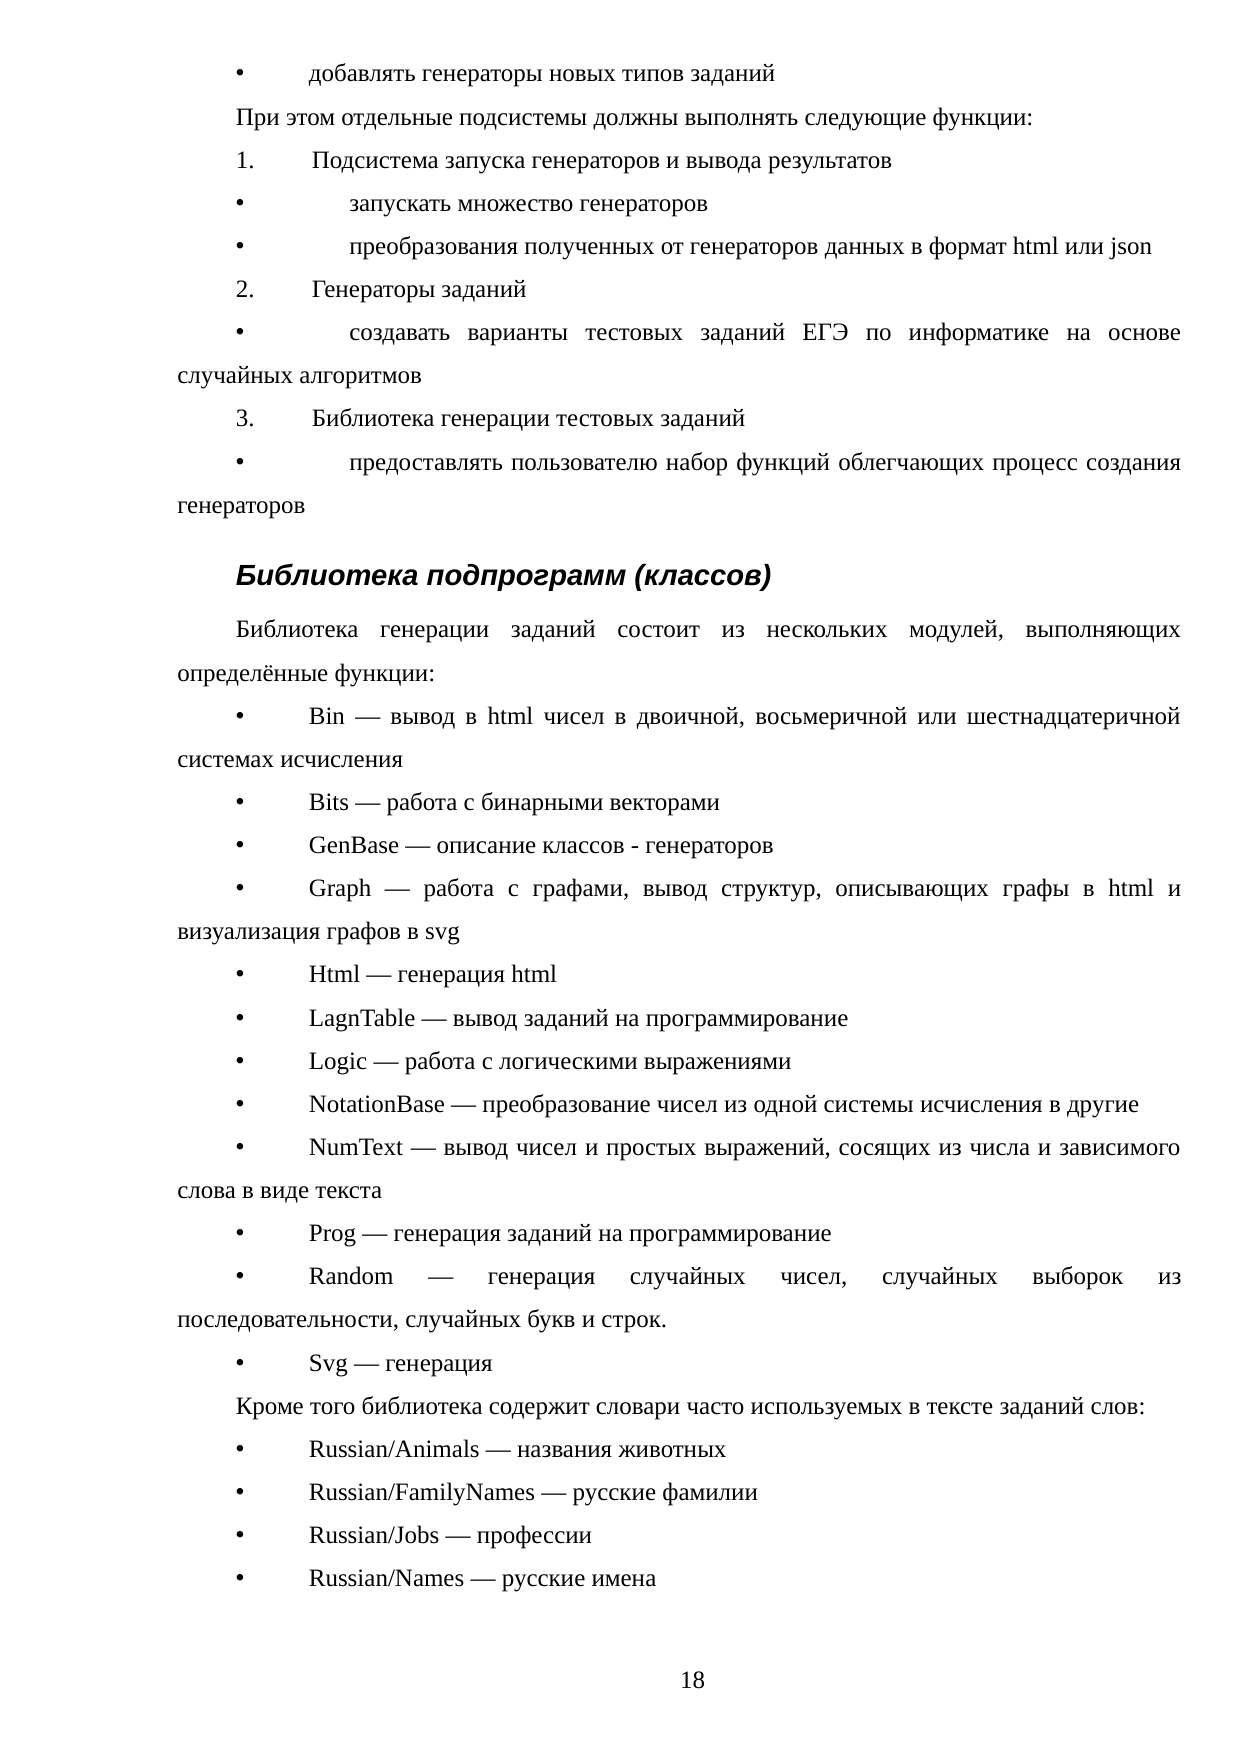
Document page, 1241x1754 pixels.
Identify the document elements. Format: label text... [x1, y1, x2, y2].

list Bin — вывод в html чисел в двоичной, восьмеричной или шестнадцатеричной системах исчисления [177, 701, 1182, 773]
list NotationBase — преобразование чисел из одной системы исчисления в другие [177, 1089, 1182, 1118]
list Graph — работа с графами, вывод структур, описывающих графы в html и визуализация графов в svg [177, 873, 1182, 945]
subtitle Библиотека подпрограмм (классов) [177, 558, 1182, 591]
list преобразования полученных от генераторов данных в формат html или json [177, 231, 1182, 260]
list Bits — работа с бинарными векторами [177, 787, 1182, 816]
text Библиотека генерации заданий состоит из нескольких модулей, выполняющих определённые функции: [177, 614, 1182, 686]
list создавать варианты тестовых заданий ЕГЭ по информатике на основе случайных алгоритмов [177, 317, 1182, 389]
list Russian/Animals — названия животных [177, 1434, 1182, 1463]
list Logic — работа с логическими выражениями [177, 1046, 1182, 1074]
list LagnTable — вывод заданий на программирование [177, 1003, 1182, 1031]
list Библиотека генерации тестовых заданий [177, 403, 1182, 432]
list Random — генерация случайных чисел, случайных выборок из последовательности, случайных букв и строк. [177, 1261, 1182, 1333]
list предоставлять пользователю набор функций облегчающих процесс создания генераторов [177, 447, 1182, 518]
text При этом отдельные подсистемы должны выполнять следующие функции: [177, 102, 1182, 130]
list Russian/Names — русские имена [177, 1563, 1182, 1592]
list запускать множество генераторов [177, 188, 1182, 217]
list Html — генерация html [177, 959, 1182, 988]
list Russian/Jobs — профессии [177, 1520, 1182, 1549]
list Подсистема запуска генераторов и вывода результатов [177, 145, 1182, 173]
list Prog — генерация заданий на программирование [177, 1218, 1182, 1247]
list Russian/FamilyNames — русские фамилии [177, 1477, 1182, 1506]
list GenBase — описание классов - генераторов [177, 830, 1182, 859]
list Генераторы заданий [177, 274, 1182, 303]
list Svg — генерация [177, 1348, 1182, 1376]
text Кроме того библиотека содержит словари часто используемых в тексте заданий слов: [177, 1391, 1182, 1419]
list добавлять генераторы новых типов заданий [177, 58, 1182, 87]
list NumText — вывод чисел и простых выражений, сосящих из числа и зависимого слова в виде текста [177, 1132, 1182, 1204]
